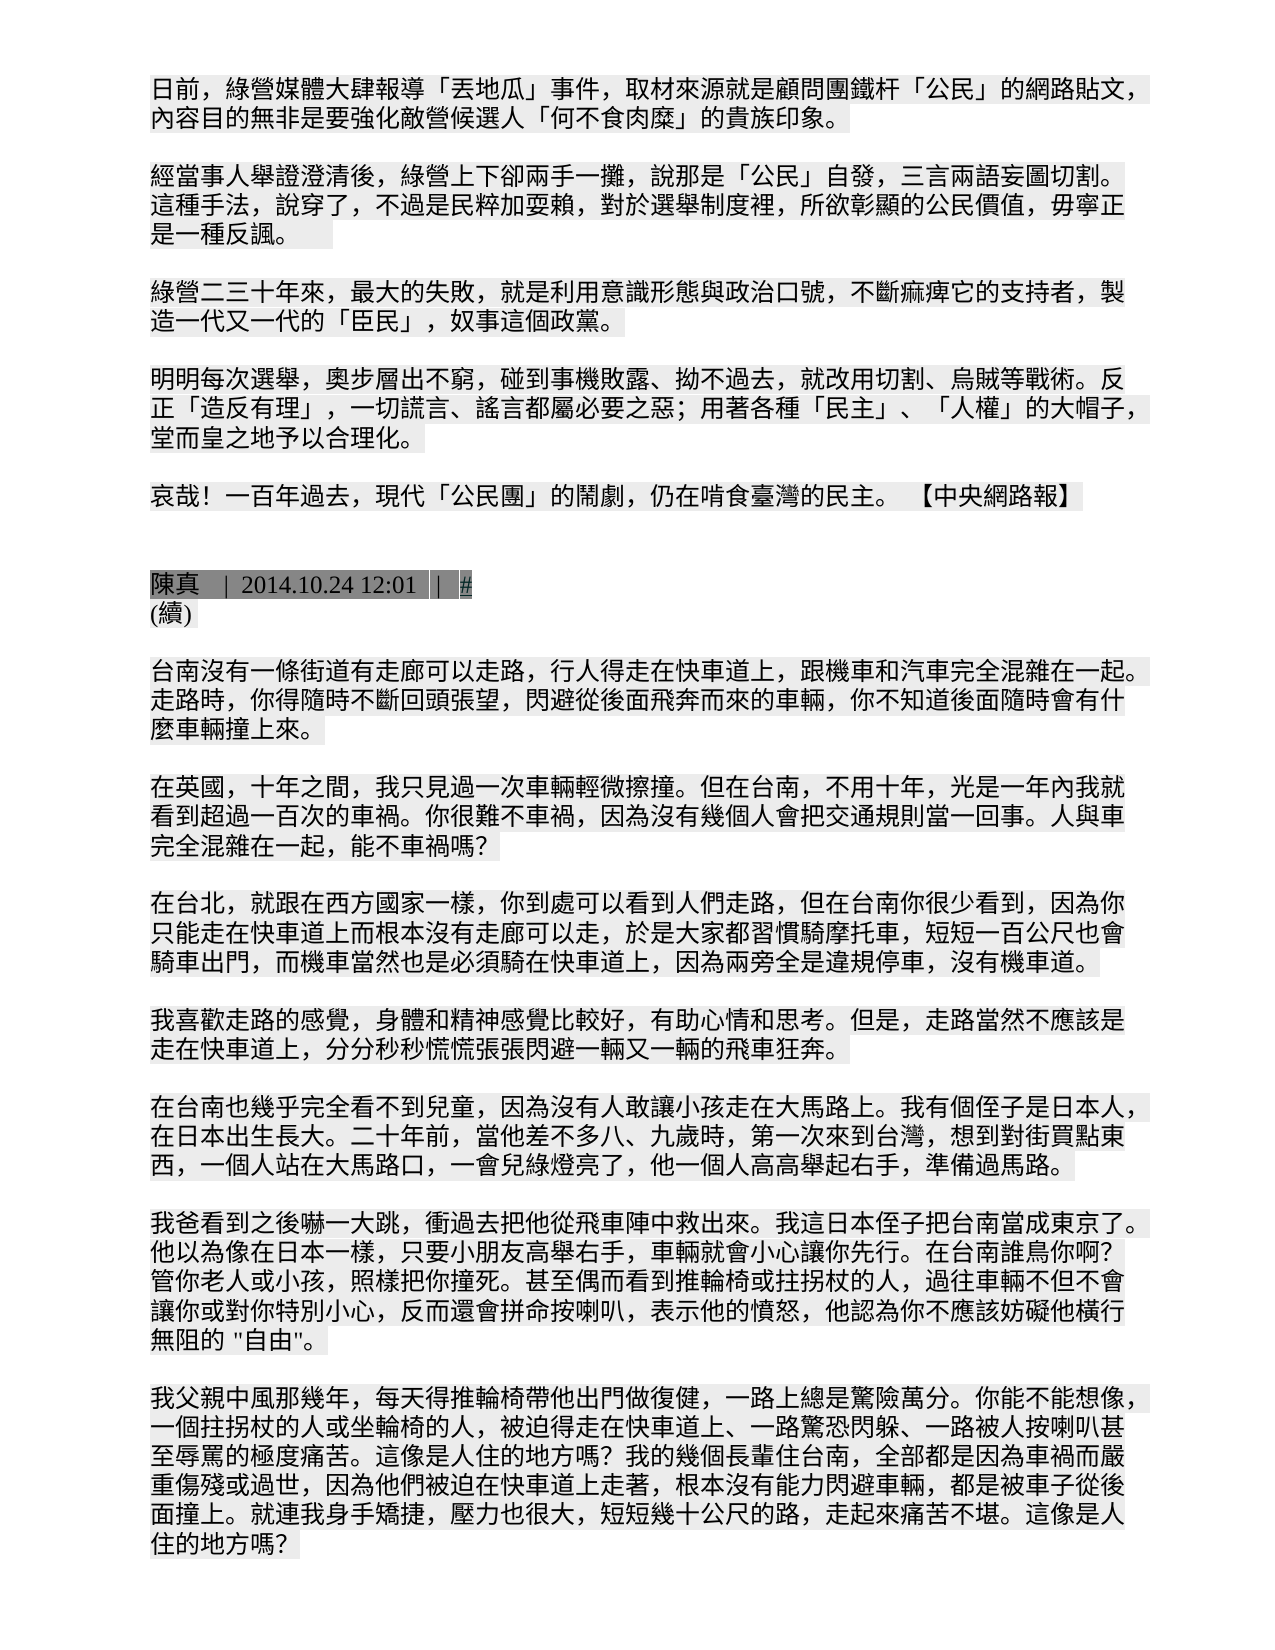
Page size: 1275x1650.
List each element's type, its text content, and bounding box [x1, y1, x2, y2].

text 這篇社論寫得很好。必定是高人所寫。只可惜這樣的明白人有如鳳毛鱗角，少之又少。 陳真 ============ 本報透視集--現代「公民」團 中央日報 – 2014年10月24日 「公民」一詞，算起來係清末時候發明，意思是了解自己的權利義務，懂得獨立思考，自動自發去參與公共事務。究其環境，實際也為用來和奴事君王的「臣民」一詞相對照，藉便反映傳統中國人的欠缺公德、勇於私鬥等等。 然而這名詞，很快就氾濫，因為既屬獨立思考，則其喊打喊衝，後頭的boss就不必負責。所以不用等到袁世凱稱帝，乞丐、無賴，甚至妓女組成的「公民團」，就先已摧毀民國初年脆弱的共和基礎。 白雲蒼狗、物換星移，悠悠一百年過去，不意這種假「公民」獨立之名，行「臣民」奴事之實的政治把戲，居然又在臺灣大行其道。先有所謂「公民不服從」，大家藉著「路過」，隨便霸占官衙。現在為了選舉，搞個「公民顧問團」，幹的還是造謠糾眾的工作。 如果和袁大頭時代有什麼不同，那就是多了網路散播的門徑，更擺明其不必負責的「獨立創作」地位。 日前，綠營媒體大肆報導「丟地瓜」事件，取材來源就是顧問團鐵杆「公民」的網路貼文，內容目的無非是要強化敵營候選人「何不食肉糜」的貴族印象。 經當事人舉證澄清後，綠營上下卻兩手一攤，說那是「公民」自發，三言兩語妄圖切割。這種手法，說穿了，不過是民粹加耍賴，對於選舉制度裡，所欲彰顯的公民價值，毋寧正是一種反諷。 綠營二三十年來，最大的失敗，就是利用意識形態與政治口號，不斷痲痺它的支持者，製造一代又一代的「臣民」，奴事這個政黨。 明明每次選舉，奧步層出不窮，碰到事機敗露、拗不過去，就改用切割、烏賊等戰術。反正「造反有理」，一切謊言、謠言都屬必要之惡；用著各種「民主」、「人權」的大帽子，堂而皇之地予以合理化。 哀哉！一百年過去，現代「公民團」的鬧劇，仍在啃食臺灣的民主。 【中央網路報】 [150, 75, 1125, 511]
text (續) 台南沒有一條街道有走廊可以走路，行人得走在快車道上，跟機車和汽車完全混雜在一起。走路時，你得隨時不斷回頭張望，閃避從後面飛奔而來的車輛，你不知道後面隨時會有什麼車輛撞上來。 在英國，十年之間，我只見過一次車輛輕微擦撞。但在台南，不用十年，光是一年內我就看到超過一百次的車禍。你很難不車禍，因為沒有幾個人會把交通規則當一回事。人與車完全混雜在一起，能不車禍嗎？ 在台北，就跟在西方國家一樣，你到處可以看到人們走路，但在台南你很少看到，因為你只能走在快車道上而根本沒有走廊可以走，於是大家都習慣騎摩托車，短短一百公尺也會騎車出門，而機車當然也是必須騎在快車道上，因為兩旁全是違規停車，沒有機車道。 我喜歡走路的感覺，身體和精神感覺比較好，有助心情和思考。但是，走路當然不應該是走在快車道上，分分秒秒慌慌張張閃避一輛又一輛的飛車狂奔。 在台南也幾乎完全看不到兒童，因為沒有人敢讓小孩走在大馬路上。我有個侄子是日本人，在日本出生長大。二十年前，當他差不多八、九歲時，第一次來到台灣，想到對街買點東西，一個人站在大馬路口，一會兒綠燈亮了，他一個人高高舉起右手，準備過馬路。 我爸看到之後嚇一大跳，衝過去把他從飛車陣中救出來。我這日本侄子把台南當成東京了。他以為像在日本一樣，只要小朋友高舉右手，車輛就會小心讓你先行。在台南誰鳥你啊？管你老人或小孩，照樣把你撞死。甚至偶而看到推輪椅或拄拐杖的人，過往車輛不但不會讓你或對你特別小心，反而還會拼命按喇叭，表示他的憤怒，他認為你不應該妨礙他橫行無阻的 "自由"。 我父親中風那幾年，每天得推輪椅帶他出門做復健，一路上總是驚險萬分。你能不能想像，一個拄拐杖的人或坐輪椅的人，被迫得走在快車道上、一路驚恐閃躲、一路被人按喇叭甚至辱罵的極度痛苦。這像是人住的地方嗎？我的幾個長輩住台南，全部都是因為車禍而嚴重傷殘或過世，因為他們被迫在快車道上走著，根本沒有能力閃避車輛，都是被車子從後面撞上。就連我身手矯捷，壓力也很大，短短幾十公尺的路，走起來痛苦不堪。這像是人住的地方嗎？ 成大校門口有一段走廊，沒有完全堵住，勉強可以讓一個人通過。這段不到五十公尺的走廊，市府給它掛個牌子叫 "示範走廊"。你說這像人住的地方嗎？ 當然，這類問題到台灣哪個城市都一樣；所有城市之中，也許只有台北比較好一些。台中交通也一樣亂七八糟，台灣人的民族性基本上就是這樣。並不是因為車子很多才亂七八糟；事實上，台灣車子並不算多，主要是因為沒有人會去考慮別人的存在，非常黑心；有走廊能佔為己有就佔，一切以自己方便為原則。 台灣21縣市，我一共長期住過13個縣市。二十幾年前的台南應該是最適合居住的城市之一，但現在的台南卻與地獄沒兩樣。我不知道這是不是也是民主的成果之一。台灣人的民主觀念是：我是人民，人民最大，只要拎北拎祖媽喜歡，有什麼不可以。因此，幾個台南人會覺得交通不好？不會。大家很習慣甚至很喜歡這樣一種 "民主自由"。 英國有很多路口是沒有紅綠燈的，行人要通過就直接通過，所有車輛包括腳踏車都必須停下來。有一回，我看到一個七、八十歲的阿婆，她都已經快走到對街，於是左側有一輛卡車，在她就幾乎要抵達對街時起動了。阿婆很生氣，用拐杖把那輛卡車給攔下來，足足痛罵了兩分鐘才放他走。你能想像這樣的事會發生在台灣或台南嗎？台南應該是剛好相反：那個阿婆若不是馬上被撞死街頭，就是一路被罵被按喇叭催促驅趕。 每次在師大靜站時，我常尋找過往機車看有沒有人戴安全帽是不扣帶子的，至今還沒有發現半個。但在台南卻很常見，不扣安全帽，任憑兩條長長的帶子在頭部兩側迎風飛舞。我長期觀察這些人的表情，我發現他們似乎覺得這樣戴安全帽很帥氣、很有正港台灣人的氣概。 這其實也指出一個根本事實就是：同樣一個狀況，並不是所有人都會感到痛苦。至少，我看台南人對於交通是完全不覺得痛苦的，他們若來到歐洲，恐怕反而會因為沒有橫衝直撞的 "自由" 而覺得痛苦不堪。我講的這些問題，其實半個多世紀來，柏楊就不知道寫了多少。 還有，台南人也不覺得餐廳播放巨量 "音樂" 會讓人痛苦，反而覺得越吵越爽越熱鬧，吃起東西來更爽，讚啦。 台南人也不覺得邊看電影邊用餐有什麼不好，特別是用餐時間的電影場次，幾乎一大半觀眾在享用美食，什麼餐點都有，絲毫不認為製造噪音和臭味對別人看電影是一種嚴重干擾。你若膽敢糾正，保證你八成會被打。 你來到台南海邊，以為這下總該安靜一些了吧。非也。一堆攤販每天聚集所謂黃金海岸，不停播放超過一百分貝的巨量 "音樂"，直到半夜兩三點才會停止。 重點是，台南人就是喜歡這樣。他不覺得上述這一切有什麼不好。例如常常可見的廟會活動，不外就是鑼鼓喧天，或是跳比基尼鋼管豔舞，要不就是婚喪喜慶請來脫衣舞女郎，甚至表演什麼十八招，例如用陰道吸煙，用陰道吞吐乒乓球等等。 一種宗教活動或理應悲傷或祝福的時刻，卻總是來這一套 "脫啊脫啊" "搖落去搖落去"。我知道台南人超愛這些，但我覺得痛苦不堪。就連醫院內部的一些迎新活動或慶祝活動也都是吵吵鬧鬧，甚至低級情色演出。生平參加過兩次醫院的尾牙，台上就是表演這些。巨大的噪音，吃完一頓飯只剩半條命。 也許有人會裝模作樣地說文化無高低。但不管怎麼樣，一切自由總該以不影響他人為限度，不管紅綠燈，開車橫衝直撞難道也能說是一種自由？霸佔所有走廊難道也是一種自由？在人行道上擺一堆瓦斯筒當廚房做生意，廢油食物殘渣直接丟馬路或倒水溝，難道也是一種自由？ 甘地說得對，環境衛生比印度獨立更重要。但是你看台灣人特別是台南人，對虛假的什麼獨立建國愛台灣極度熱衷，但是對於事關身家生命財產的公眾制度或基本秩序與良知卻完全不當一回事，只要能撈錢就撈，能黑心就盡量黑心，能搶在所有人前面就搶，只要拎北拎祖媽爽就好，完全不覺得這樣一些行為有什麼不對。 當然，一旦發生什麼事件，每個人卻都義憤填膺，或是大罵國民黨大罵馬英九，彷彿自己不是黑心人士，彷彿這些全是馬英九的罪孽。跟這樣一種同胞一起生活在一塊小島上，實在痛苦不堪。但我知道大部份人對這樣一種台灣社會是很滿意的，因為這恰恰迎合了他們的品味與喜好。 陳真2014.10.24. [150, 599, 1125, 1559]
text 陳真 | 2014.10.24 12:01 | # [150, 570, 1125, 599]
